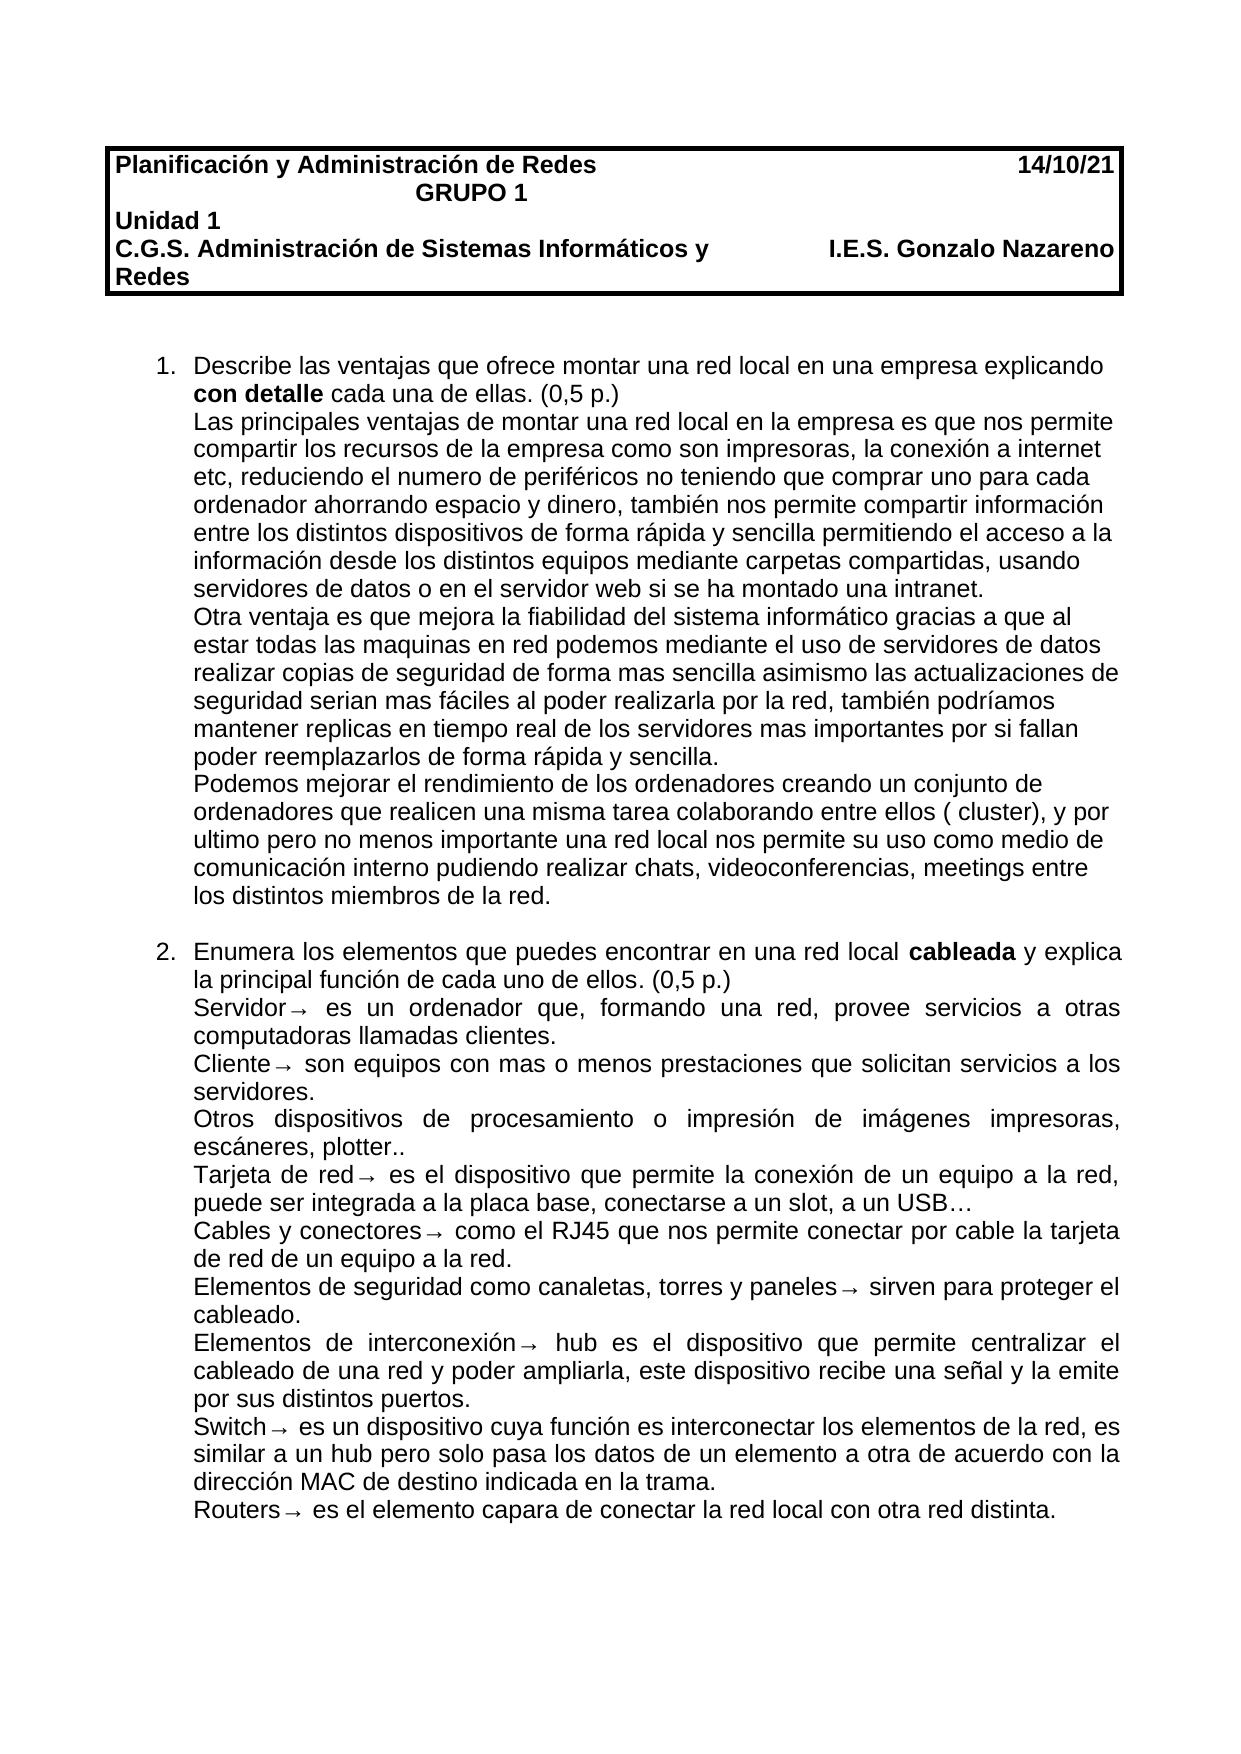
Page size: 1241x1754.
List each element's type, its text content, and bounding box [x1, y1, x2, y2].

list Las principales ventajas de montar una red local en la empresa es que nos permite compartir los recursos de la empresa como son impresoras, la conexión a internet etc, reduciendo el numero de periféricos no teniendo que comprar uno para cada ordenador ahorrando espacio y dinero, también nos permite compartir información entre los distintos dispositivos de forma rápida y sencilla permitiendo el acceso a la información desde los distintos equipos mediante carpetas compartidas, usando servidores de datos o en el servidor web si se ha montado una intranet. [156, 407, 1122, 603]
list Switch→ es un dispositivo cuya función es interconectar los elementos de la red, es similar a un hub pero solo pasa los datos de un elemento a otra de acuerdo con la dirección MAC de destino indicada en la trama. [156, 1412, 1122, 1496]
list Otra ventaja es que mejora la fiabilidad del sistema informático gracias a que al estar todas las maquinas en red podemos mediante el uso de servidores de datos realizar copias de seguridad de forma mas sencilla asimismo las actualizaciones de seguridad serian mas fáciles al poder realizarla por la red, también podríamos mantener replicas en tiempo real de los servidores mas importantes por si fallan poder reemplazarlos de forma rápida y sencilla. [156, 603, 1122, 770]
list Elementos de seguridad como canaletas, torres y paneles→ sirven para proteger el cableado. [156, 1273, 1122, 1328]
list Describe las ventajas que ofrece montar una red local en una empresa explicando con detalle cada una de ellas. (0,5 p.) [156, 351, 1122, 407]
list Routers→ es el elemento capara de conectar la red local con otra red distinta. [156, 1496, 1122, 1524]
list Servidor→ es un ordenador que, formando una red, provee servicios a otras computadoras llamadas clientes. [156, 993, 1122, 1049]
table_header 14/10/21 [720, 151, 1119, 179]
table_cell GRUPO 1 [408, 179, 720, 207]
list Cliente→ son equipos con mas o menos prestaciones que solicitan servicios a los servidores. [156, 1049, 1122, 1105]
table_cell C.G.S. Administración de Sistemas Informáticos y Redes [110, 235, 720, 291]
list Cables y conectores→ como el RJ45 que nos permite conectar por cable la tarjeta de red de un equipo a la red. [156, 1217, 1122, 1273]
list Tarjeta de red→ es el dispositivo que permite la conexión de un equipo a la red, puede ser integrada a la placa base, conectarse a un slot, a un USB… [156, 1161, 1122, 1217]
list Elementos de interconexión→ hub es el dispositivo que permite centralizar el cableado de una red y poder ampliarla, este dispositivo recibe una señal y la emite por sus distintos puertos. [156, 1328, 1122, 1412]
table_header Planificación y Administración de Redes [110, 151, 720, 179]
table_cell Unidad 1 [110, 207, 720, 235]
table_cell [110, 179, 408, 207]
table_cell I.E.S. Gonzalo Nazareno [720, 235, 1119, 291]
table_cell [720, 179, 1119, 207]
list Otros dispositivos de procesamiento o impresión de imágenes impresoras, escáneres, plotter.. [156, 1105, 1122, 1161]
list Podemos mejorar el rendimiento de los ordenadores creando un conjunto de ordenadores que realicen una misma tarea colaborando entre ellos ( cluster), y por ultimo pero no menos importante una red local nos permite su uso como medio de comunicación interno pudiendo realizar chats, videoconferencias, meetings entre los distintos miembros de la red. [156, 770, 1122, 910]
list Enumera los elementos que puedes encontrar en una red local cableada y explica la principal función de cada uno de ellos. (0,5 p.) [156, 938, 1122, 993]
table_cell [720, 207, 1119, 235]
